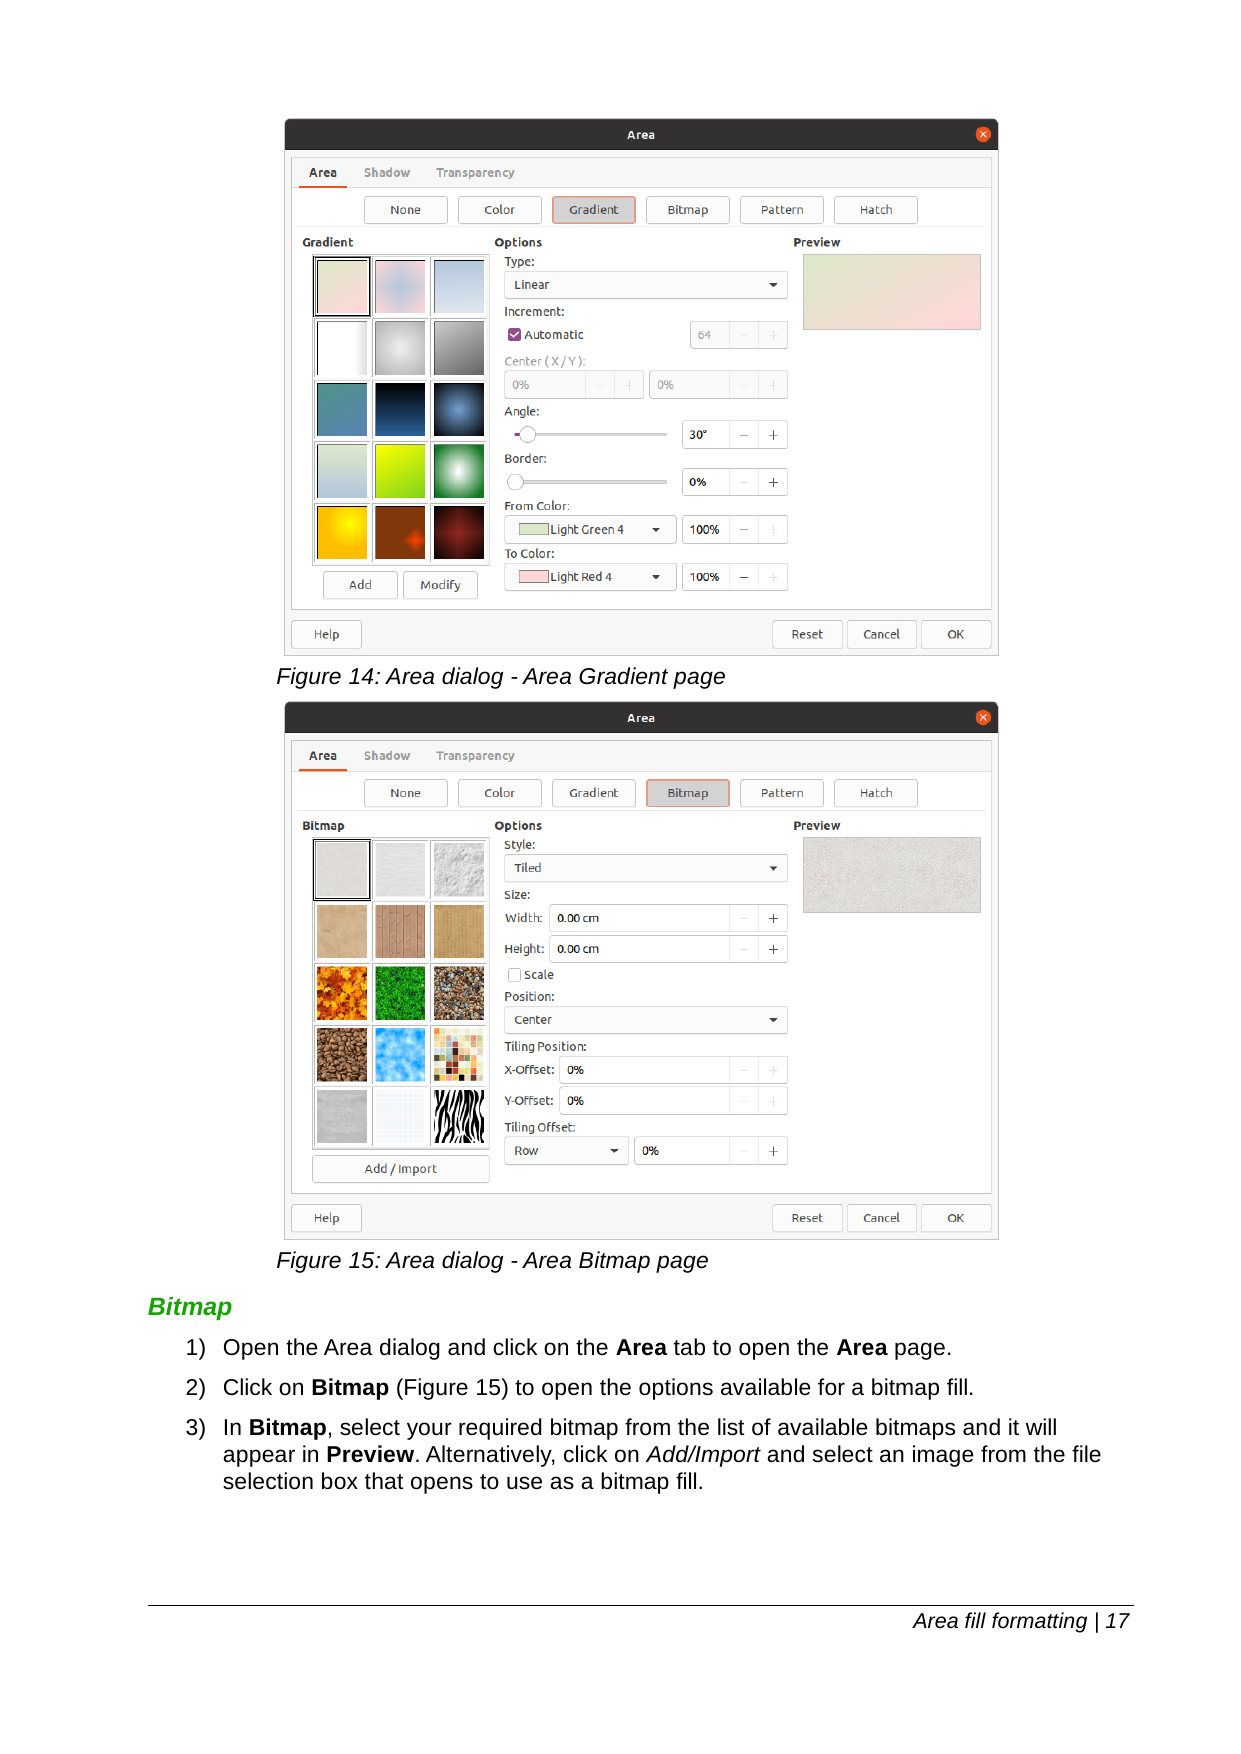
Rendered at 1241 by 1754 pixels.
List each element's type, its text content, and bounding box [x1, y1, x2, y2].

picture [276, 118, 1006, 663]
list Click on Bitmap (Figure 15) to open the options available for a bitmap fill. [206, 1373, 1134, 1400]
text Figure 14: Area dialog - Area Gradient page [276, 663, 1005, 690]
subtitle Bitmap [148, 1292, 1134, 1321]
list Open the Area dialog and click on the Area tab to open the Area page. [206, 1334, 1134, 1361]
list In Bitmap, select your required bitmap from the list of available bitmaps and it will appear in Preview. Alternatively, click on Add/Import and select an image from the file selection box that opens to use as a bitmap fill. [206, 1413, 1134, 1494]
text Figure 15: Area dialog - Area Bitmap page [276, 1247, 1005, 1273]
picture [276, 701, 1006, 1247]
